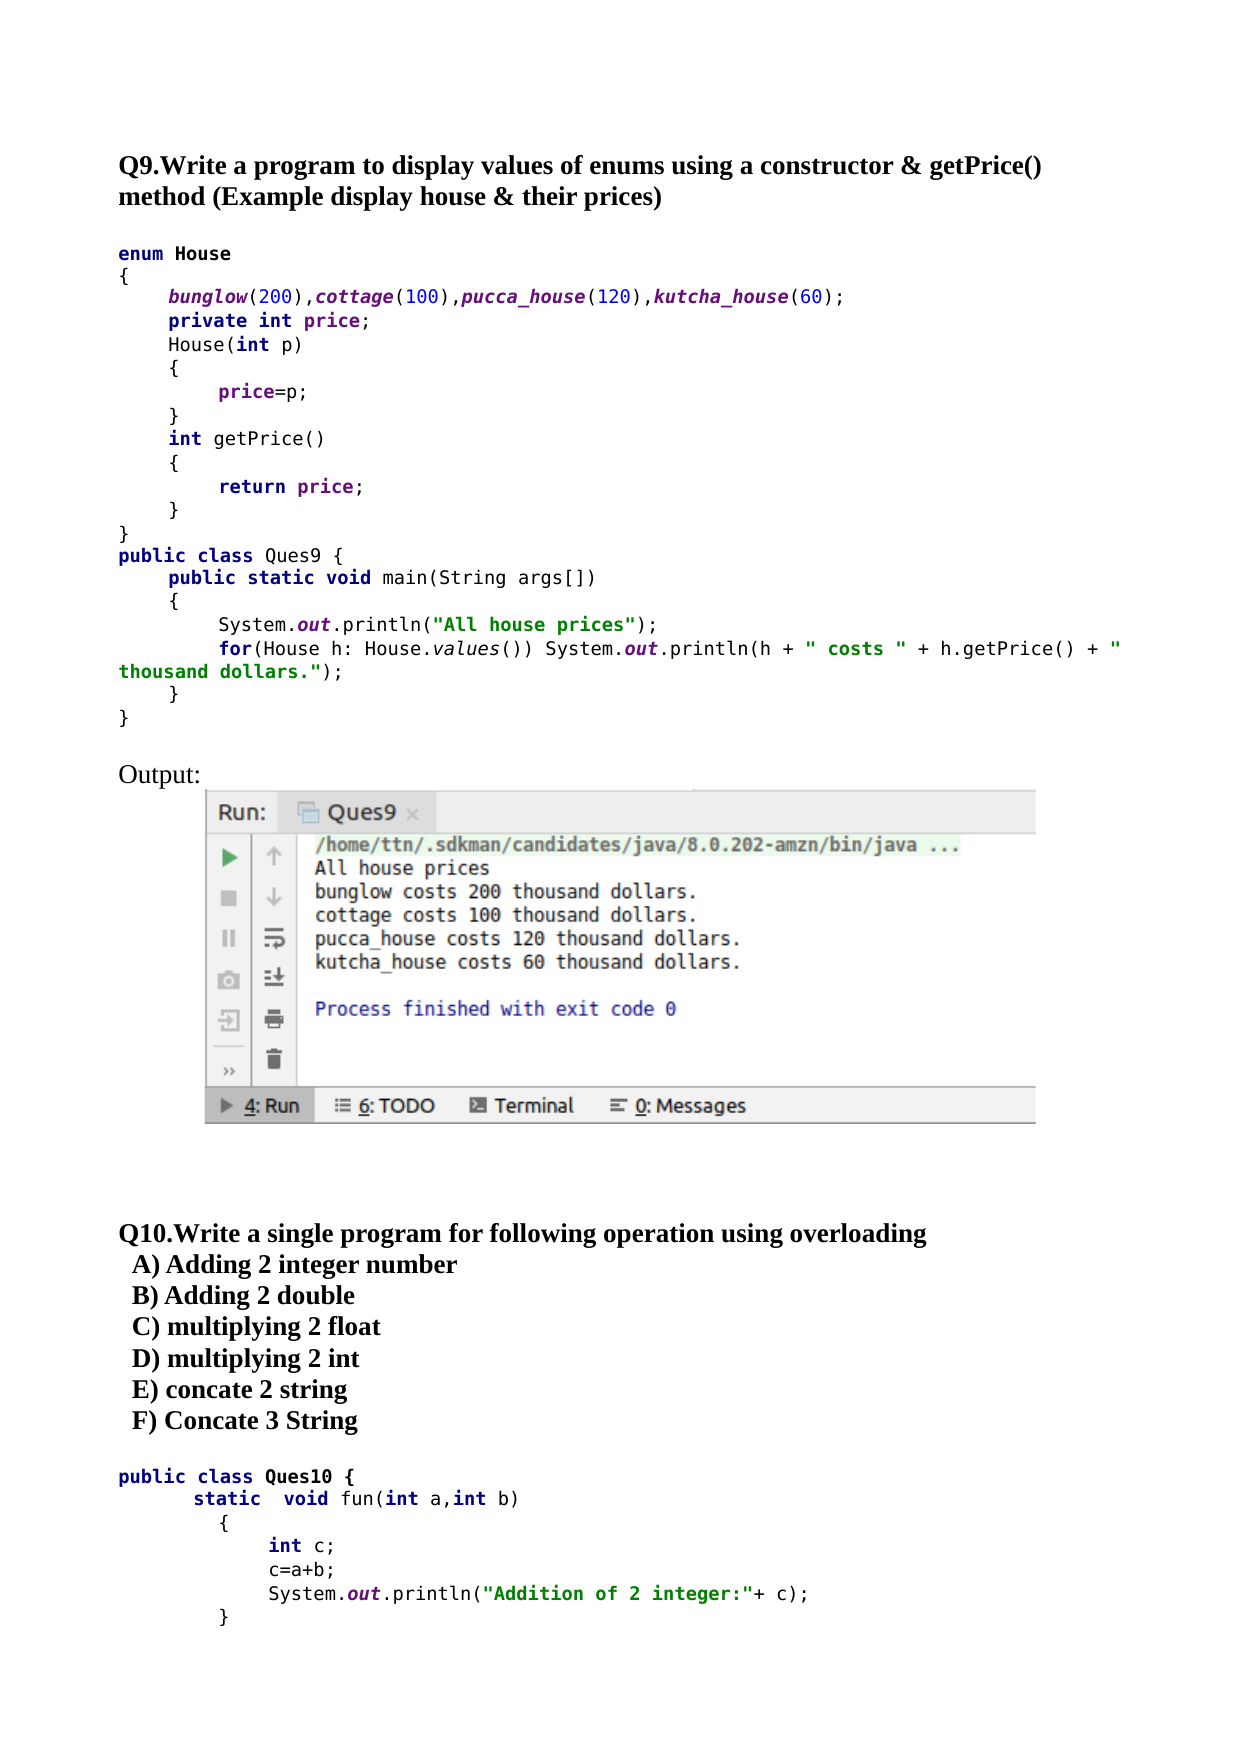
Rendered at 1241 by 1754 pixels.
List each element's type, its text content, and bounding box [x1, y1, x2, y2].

text } [118, 523, 1122, 545]
picture [204, 789, 1036, 1124]
text static void fun(int a,int b) [118, 1488, 1122, 1512]
text { [118, 590, 1122, 614]
text Q10.Write a single program for following operation using overloading A) Adding 2 integer number B) Adding 2 double C) multiplying 2 float D) multiplying 2 int E) concate 2 string F) Concate 3 String [118, 1186, 1122, 1435]
text } [118, 707, 1122, 729]
text for(House h: House.values()) System.out.println(h + " costs " + h.getPrice() + " thousand dollars."); [118, 638, 1122, 683]
text return price; [118, 476, 1122, 499]
text { [118, 357, 1122, 381]
text int getPrice() [118, 428, 1122, 452]
text c=a+b; [118, 1559, 1122, 1583]
text private int price; [118, 310, 1122, 334]
text System.out.println("All house prices"); [118, 614, 1122, 638]
text { [118, 264, 1122, 286]
text House(int p) [118, 334, 1122, 357]
text } [118, 683, 1122, 707]
text bunglow(200),cottage(100),pucca_house(120),kutcha_house(60); [118, 286, 1122, 310]
text System.out.println("Addition of 2 integer:"+ c); [118, 1583, 1122, 1606]
text price=p; [118, 381, 1122, 405]
text { [118, 1512, 1122, 1535]
text public class Ques9 { [118, 545, 1122, 567]
text enum House [118, 243, 1122, 264]
text public class Ques10 { [118, 1466, 1122, 1488]
text Q9.Write a program to display values of enums using a constructor & getPrice() method (Example display house & their prices) [118, 118, 1122, 212]
text } [118, 405, 1122, 428]
text } [118, 499, 1122, 523]
text public static void main(String args[]) [118, 567, 1122, 590]
text Output: [118, 758, 1122, 789]
text int c; [118, 1535, 1122, 1559]
text { [118, 452, 1122, 476]
text } [118, 1606, 1122, 1630]
